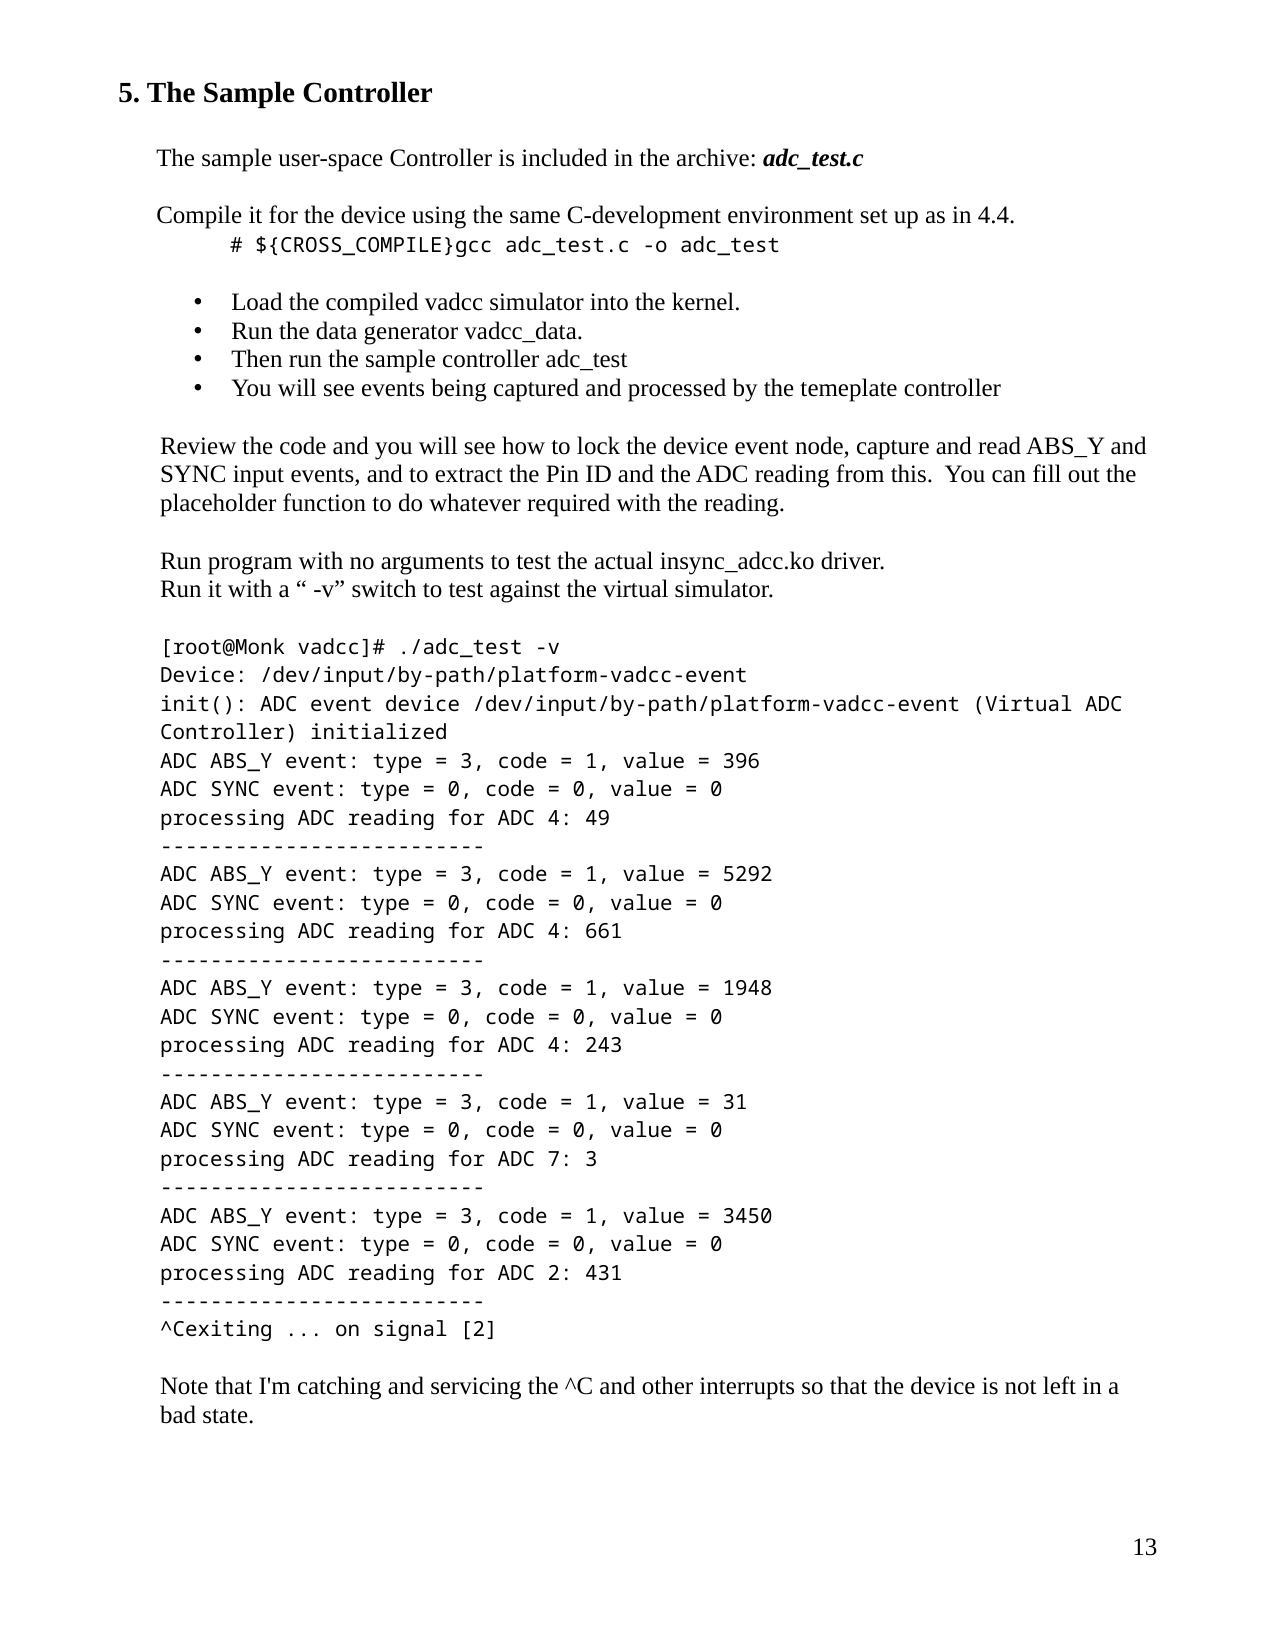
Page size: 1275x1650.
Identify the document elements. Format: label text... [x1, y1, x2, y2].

list You will see events being captured and processed by the temeplate controller [193, 373, 1157, 402]
text ADC SYNC event: type = 0, code = 0, value = 0 [160, 1002, 1157, 1030]
text Note that I'm catching and servicing the ^C and other interrupts so that the device is not left in a bad state. [160, 1371, 1157, 1429]
text -------------------------- [160, 1059, 1157, 1087]
text processing ADC reading for ADC 4: 661 [160, 916, 1157, 945]
text processing ADC reading for ADC 2: 431 [160, 1258, 1157, 1286]
text ADC SYNC event: type = 0, code = 0, value = 0 [160, 1116, 1157, 1144]
text ADC ABS_Y event: type = 3, code = 1, value = 1948 [160, 973, 1157, 1002]
text ADC ABS_Y event: type = 3, code = 1, value = 396 [160, 746, 1157, 774]
list Then run the sample controller adc_test [193, 344, 1157, 373]
text 5. The Sample Controller [118, 75, 1157, 108]
text ADC ABS_Y event: type = 3, code = 1, value = 5292 [160, 859, 1157, 888]
text -------------------------- [160, 831, 1157, 859]
text ADC ABS_Y event: type = 3, code = 1, value = 3450 [160, 1201, 1157, 1229]
text Device: /dev/input/by-path/platform-vadcc-event [160, 661, 1157, 689]
text processing ADC reading for ADC 4: 49 [160, 803, 1157, 831]
text ADC SYNC event: type = 0, code = 0, value = 0 [160, 1229, 1157, 1258]
text processing ADC reading for ADC 4: 243 [160, 1030, 1157, 1059]
text ADC SYNC event: type = 0, code = 0, value = 0 [160, 774, 1157, 803]
text ADC SYNC event: type = 0, code = 0, value = 0 [160, 888, 1157, 916]
text -------------------------- [160, 945, 1157, 973]
text [root@Monk vadcc]# ./adc_test -v [160, 632, 1157, 661]
text The sample user-space Controller is included in the archive: adc_test.c [156, 143, 1157, 171]
text Compile it for the device using the same C-development environment set up as in 4.4. [156, 200, 1157, 229]
text init(): ADC event device /dev/input/by-path/platform-vadcc-event (Virtual ADC Controller) initialized [160, 689, 1157, 746]
text -------------------------- [160, 1172, 1157, 1201]
text Run it with a “ -v” switch to test against the virtual simulator. [160, 574, 1157, 603]
text ^Cexiting ... on signal [2] [160, 1314, 1157, 1343]
text # ${CROSS_COMPILE}gcc adc_test.c -o adc_test [156, 229, 1157, 258]
text -------------------------- [160, 1286, 1157, 1314]
list Load the compiled vadcc simulator into the kernel. [193, 287, 1157, 316]
text Review the code and you will see how to lock the device event node, capture and read ABS_Y and SYNC input events, and to extract the Pin ID and the ADC reading from this. You can fill out the placeholder function to do whatever required with the reading. [160, 431, 1157, 517]
list Run the data generator vadcc_data. [193, 316, 1157, 344]
text processing ADC reading for ADC 7: 3 [160, 1144, 1157, 1172]
text ADC ABS_Y event: type = 3, code = 1, value = 31 [160, 1087, 1157, 1116]
text Run program with no arguments to test the actual insync_adcc.ko driver. [160, 546, 1157, 574]
